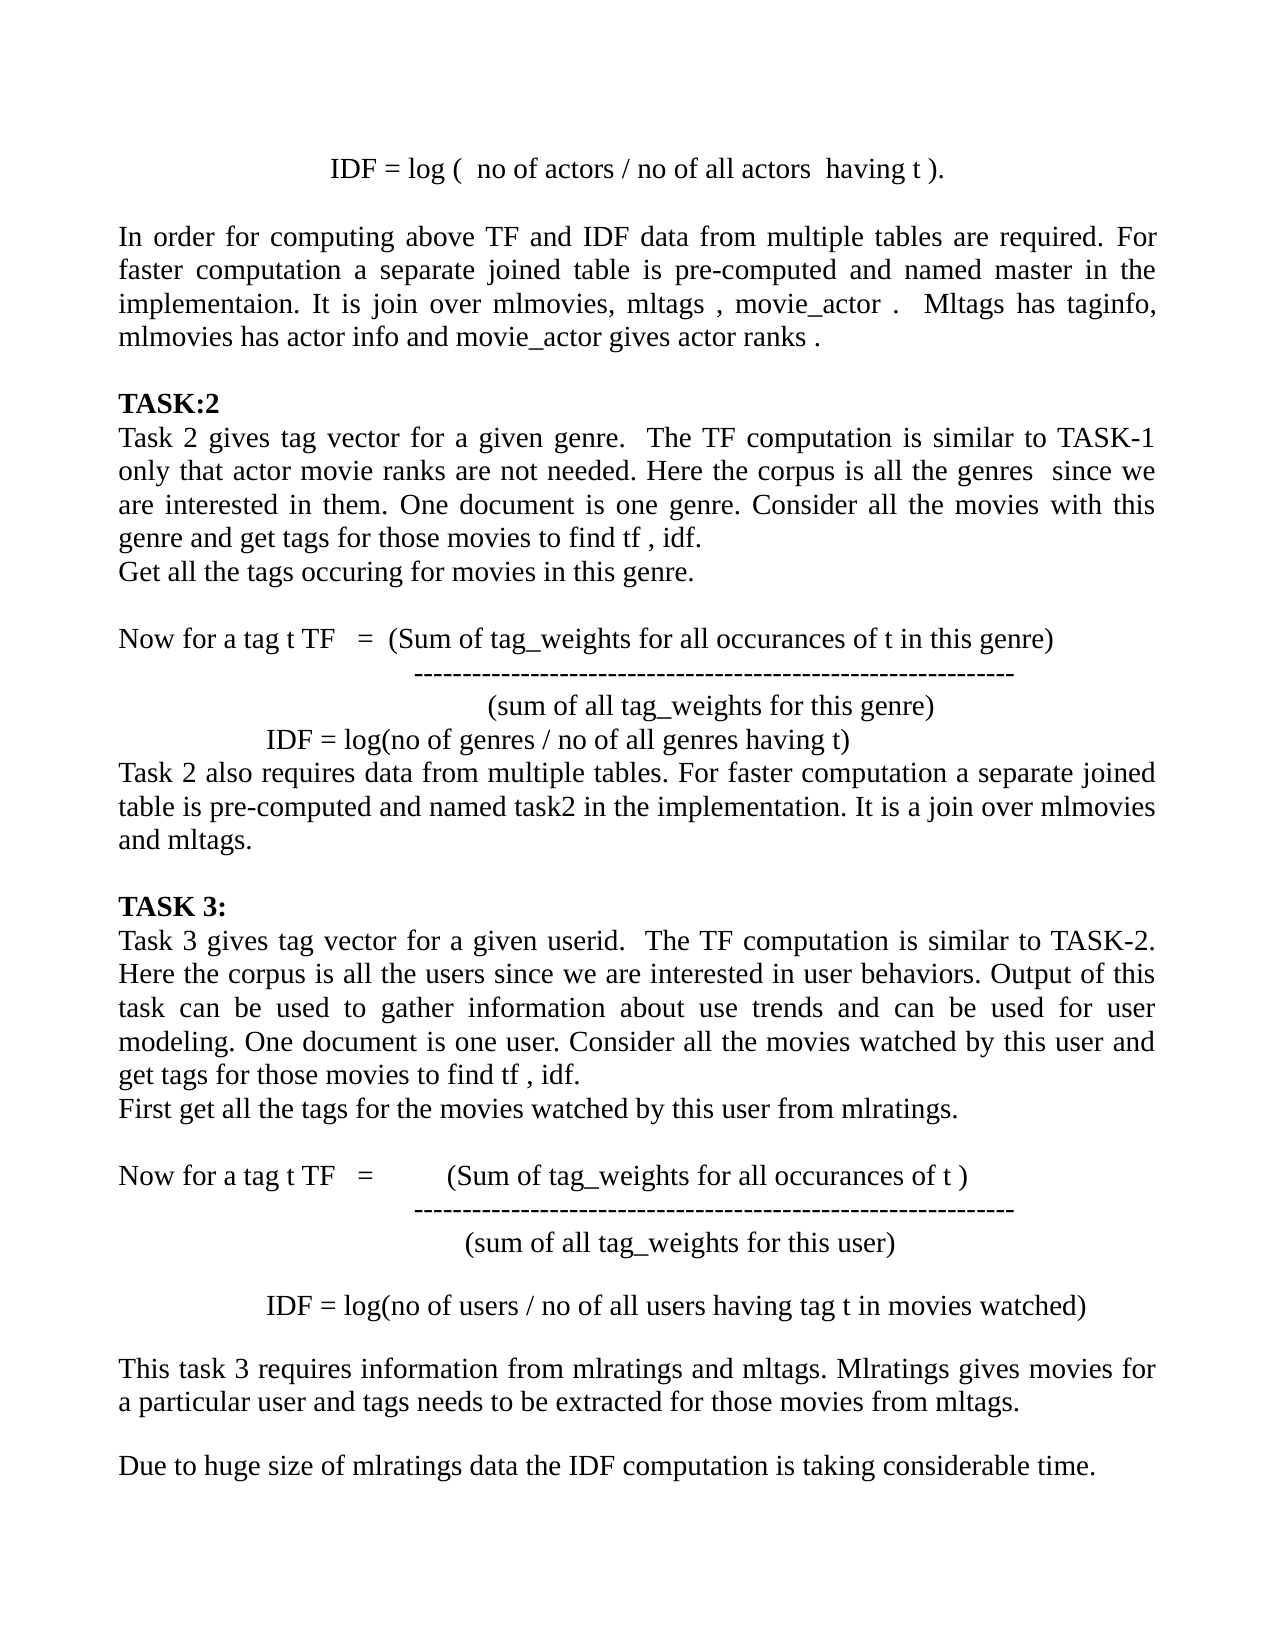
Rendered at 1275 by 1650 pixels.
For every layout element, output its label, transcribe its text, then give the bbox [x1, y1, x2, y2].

text First get all the tags for the movies watched by this user from mlratings. [118, 1091, 1157, 1124]
text IDF = log(no of genres / no of all genres having t) [118, 722, 1157, 755]
text Due to huge size of mlratings data the IDF computation is taking considerable time. [118, 1448, 1157, 1481]
text IDF = log(no of users / no of all users having tag t in movies watched) [118, 1288, 1157, 1322]
text TASK 3: [118, 889, 1157, 923]
text Task 2 also requires data from multiple tables. For faster computation a separate joined table is pre-computed and named task2 in the implementation. It is a join over mlmovies and mltags. [118, 755, 1157, 856]
text In order for computing above TF and IDF data from multiple tables are required. For faster computation a separate joined table is pre-computed and named master in the implementaion. It is join over mlmovies, mltags , movie_actor . Mltags has taginfo, mlmovies has actor info and movie_actor gives actor ranks . [118, 219, 1157, 353]
text -------------------------------------------------------------- [118, 1191, 1157, 1225]
text This task 3 requires information from mlratings and mltags. Mlratings gives movies for a particular user and tags needs to be extracted for those movies from mltags. [118, 1351, 1157, 1418]
text Now for a tag t TF = (Sum of tag_weights for all occurances of t ) [118, 1158, 1157, 1191]
text Task 3 gives tag vector for a given userid. The TF computation is similar to TASK-2. Here the corpus is all the users since we are interested in user behaviors. Output of this task can be used to gather information about use trends and can be used for user modeling. One document is one user. Consider all the movies watched by this user and get tags for those movies to find tf , idf. [118, 923, 1157, 1091]
text Task 2 gives tag vector for a given genre. The TF computation is similar to TASK-1 only that actor movie ranks are not needed. Here the corpus is all the genres since we are interested in them. One document is one genre. Consider all the movies with this genre and get tags for those movies to find tf , idf. [118, 420, 1157, 554]
text -------------------------------------------------------------- [118, 655, 1157, 688]
text Get all the tags occuring for movies in this genre. [118, 554, 1157, 588]
text (sum of all tag_weights for this user) [118, 1225, 1157, 1258]
text IDF = log ( no of actors / no of all actors having t ). [118, 152, 1157, 185]
text (sum of all tag_weights for this genre) [118, 688, 1157, 722]
text Now for a tag t TF = (Sum of tag_weights for all occurances of t in this genre) [118, 621, 1157, 655]
text TASK:2 [118, 386, 1157, 420]
